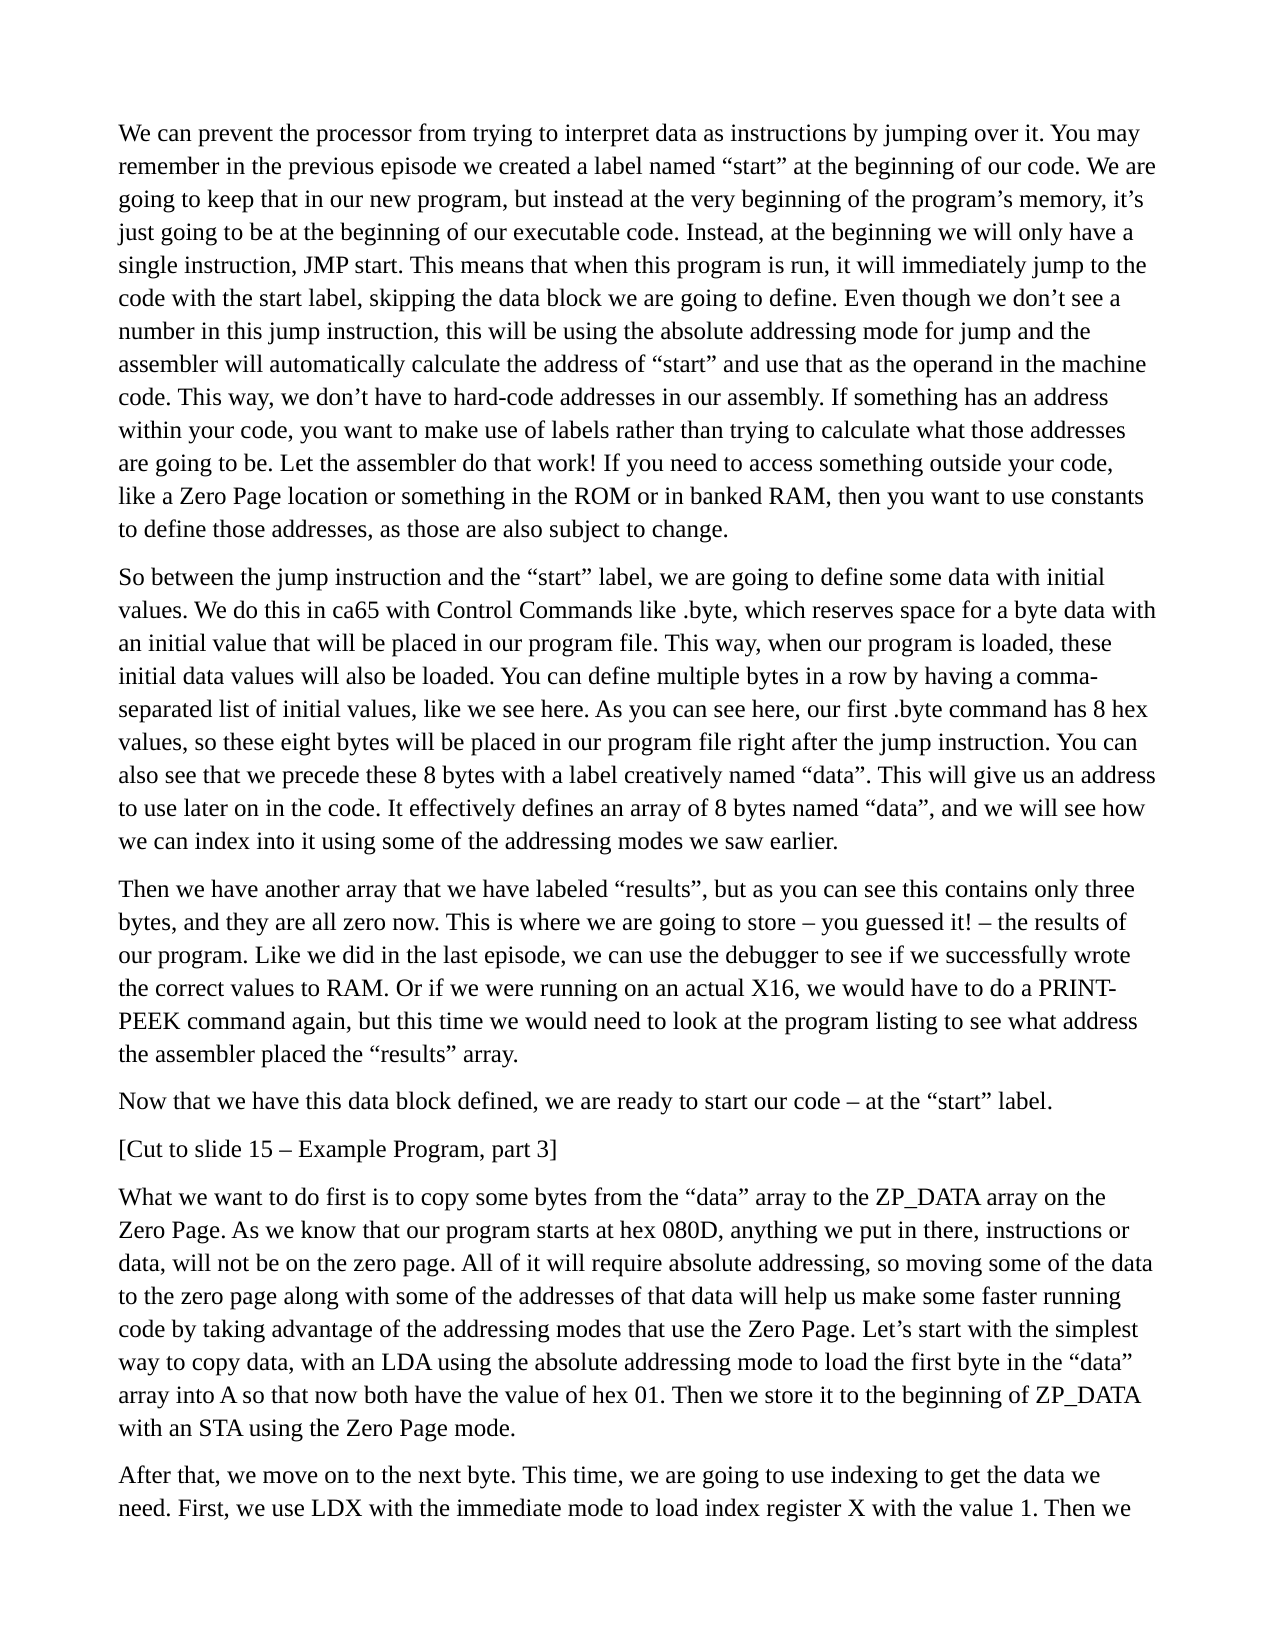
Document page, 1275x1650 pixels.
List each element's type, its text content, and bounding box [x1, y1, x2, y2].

text What we want to do first is to copy some bytes from the “data” array to the ZP_DATA array on the Zero Page. As we know that our program starts at hex 080D, anything we put in there, instructions or data, will not be on the zero page. All of it will require absolute addressing, so moving some of the data to the zero page along with some of the addresses of that data will help us make some faster running code by taking advantage of the addressing modes that use the Zero Page. Let’s start with the simplest way to copy data, with an LDA using the absolute addressing mode to load the first byte in the “data” array into A so that now both have the value of hex 01. Then we store it to the beginning of ZP_DATA with an STA using the Zero Page mode. [118, 1182, 1157, 1442]
text [Cut to slide 15 – Example Program, part 3] [118, 1134, 1157, 1163]
text We can prevent the processor from trying to interpret data as instructions by jumping over it. You may remember in the previous episode we created a label named “start” at the beginning of our code. We are going to keep that in our new program, but instead at the very beginning of the program’s memory, it’s just going to be at the beginning of our executable code. Instead, at the beginning we will only have a single instruction, JMP start. This means that when this program is run, it will immediately jump to the code with the start label, skipping the data block we are going to define. Even though we don’t see a number in this jump instruction, this will be using the absolute addressing mode for jump and the assembler will automatically calculate the address of “start” and use that as the operand in the machine code. This way, we don’t have to hard-code addresses in our assembly. If something has an address within your code, you want to make use of labels rather than trying to calculate what those addresses are going to be. Let the assembler do that work! If you need to access something outside your code, like a Zero Page location or something in the ROM or in banked RAM, then you want to use constants to define those addresses, as those are also subject to change. [118, 118, 1157, 543]
text After that, we move on to the next byte. This time, we are going to use indexing to get the data we need. First, we use LDX with the immediate mode to load index register X with the value 1. Then we [118, 1460, 1157, 1522]
text Then we have another array that we have labeled “results”, but as you can see this contains only three bytes, and they are all zero now. This is where we are going to store – you guessed it! – the results of our program. Like we did in the last episode, we can use the debugger to see if we successfully wrote the correct values to RAM. Or if we were running on an actual X16, we would have to do a PRINT-PEEK command again, but this time we would need to look at the program listing to see what address the assembler placed the “results” array. [118, 874, 1157, 1068]
text So between the jump instruction and the “start” label, we are going to define some data with initial values. We do this in ca65 with Control Commands like .byte, which reserves space for a byte data with an initial value that will be placed in our program file. This way, when our program is loaded, these initial data values will also be loaded. You can define multiple bytes in a row by having a comma-separated list of initial values, like we see here. As you can see here, our first .byte command has 8 hex values, so these eight bytes will be placed in our program file right after the jump instruction. You can also see that we precede these 8 bytes with a label creatively named “data”. This will give us an address to use later on in the code. It effectively defines an array of 8 bytes named “data”, and we will see how we can index into it using some of the addressing modes we saw earlier. [118, 562, 1157, 855]
text Now that we have this data block defined, we are ready to start our code – at the “start” label. [118, 1086, 1157, 1115]
